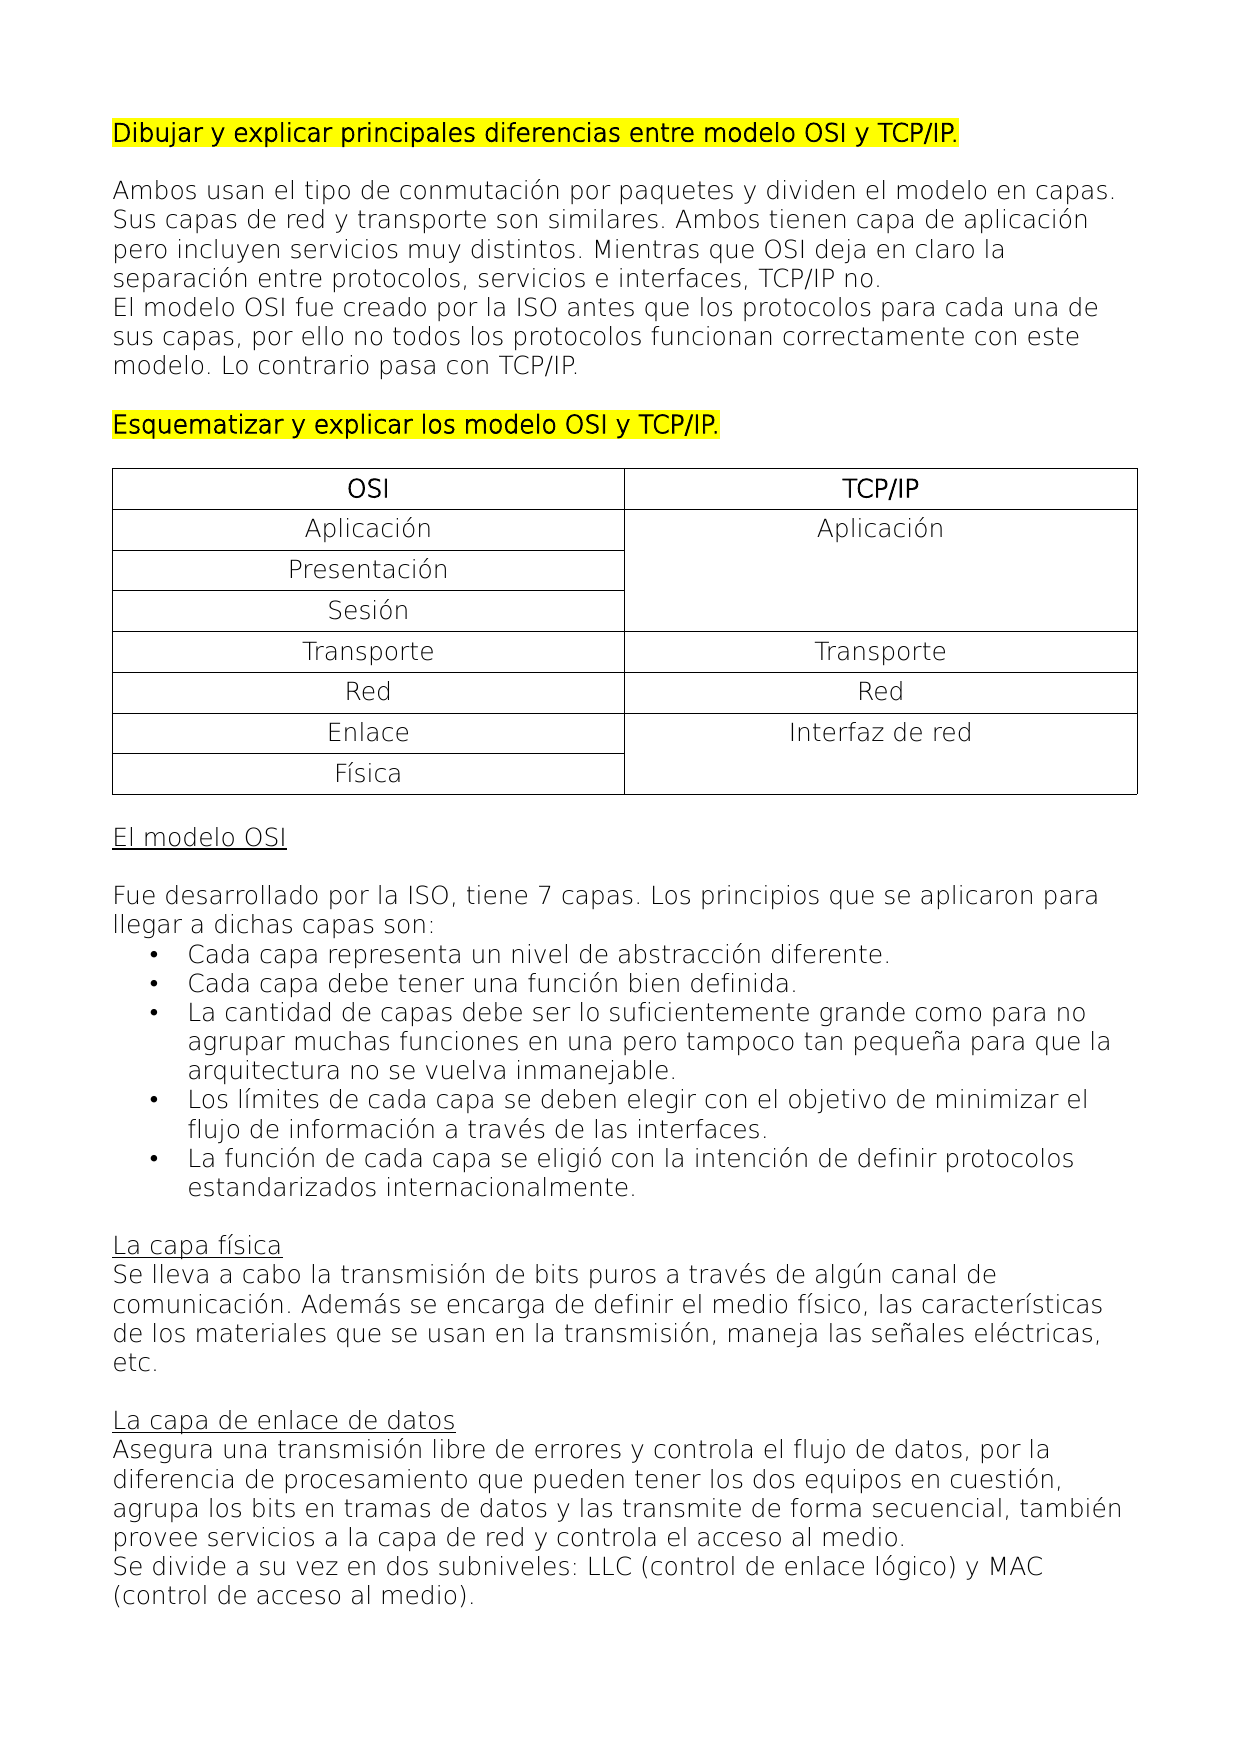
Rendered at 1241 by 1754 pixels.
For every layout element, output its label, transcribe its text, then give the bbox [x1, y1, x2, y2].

list La cantidad de capas debe ser lo suficientemente grande como para no agrupar muchas funciones en una pero tampoco tan pequeña para que la arquitectura no se vuelva inmanejable. [149, 998, 1137, 1086]
list Cada capa representa un nivel de abstracción diferente. [149, 940, 1137, 969]
text El modelo OSI fue creado por la ISO antes que los protocolos para cada una de sus capas, por ello no todos los protocolos funcionan correctamente con este modelo. Lo contrario pasa con TCP/IP. [112, 293, 1137, 381]
table_cell Red [625, 673, 1137, 712]
table_cell Transporte [113, 632, 624, 672]
list Los límites de cada capa se deben elegir con el objetivo de minimizar el flujo de información a través de las interfaces. [149, 1086, 1137, 1144]
text Dibujar y explicar principales diferencias entre modelo OSI y TCP/IP. [112, 118, 1137, 147]
text Asegura una transmisión libre de errores y controla el flujo de datos, por la diferencia de procesamiento que pueden tener los dos equipos en cuestión, agrupa los bits en tramas de datos y las transmite de forma secuencial, también provee servicios a la capa de red y controla el acceso al medio. [112, 1436, 1137, 1552]
list La función de cada capa se eligió con la intención de definir protocolos estandarizados internacionalmente. [149, 1144, 1137, 1202]
table_header TCP/IP [625, 469, 1137, 509]
text La capa de enlace de datos [112, 1407, 1137, 1436]
text El modelo OSI [112, 823, 1137, 852]
table_cell Aplicación [113, 510, 624, 549]
table_cell Sesión [113, 591, 624, 631]
table_cell Transporte [625, 632, 1137, 672]
text Ambos usan el tipo de conmutación por paquetes y dividen el modelo en capas. Sus capas de red y transporte son similares. Ambos tienen capa de aplicación pero incluyen servicios muy distintos. Mientras que OSI deja en claro la separación entre protocolos, servicios e interfaces, TCP/IP no. [112, 176, 1137, 293]
text Esquematizar y explicar los modelo OSI y TCP/IP. [112, 410, 1137, 439]
table_cell Física [113, 754, 624, 794]
text Fue desarrollado por la ISO, tiene 7 capas. Los principios que se aplicaron para llegar a dichas capas son: [112, 882, 1137, 940]
text La capa física [112, 1232, 1137, 1261]
table_cell Interfaz de red [625, 714, 1137, 794]
list Cada capa debe tener una función bien definida. [149, 969, 1137, 998]
text Se lleva a cabo la transmisión de bits puros a través de algún canal de comunicación. Además se encarga de definir el medio físico, las características de los materiales que se usan en la transmisión, maneja las señales eléctricas, etc. [112, 1261, 1137, 1377]
table_header OSI [113, 469, 624, 509]
table_cell Aplicación [625, 510, 1137, 631]
table_cell Presentación [113, 551, 624, 590]
text Se divide a su vez en dos subniveles: LLC (control de enlace lógico) y MAC (control de acceso al medio). [112, 1552, 1137, 1611]
table_cell Enlace [113, 714, 624, 753]
table_cell Red [113, 673, 624, 712]
